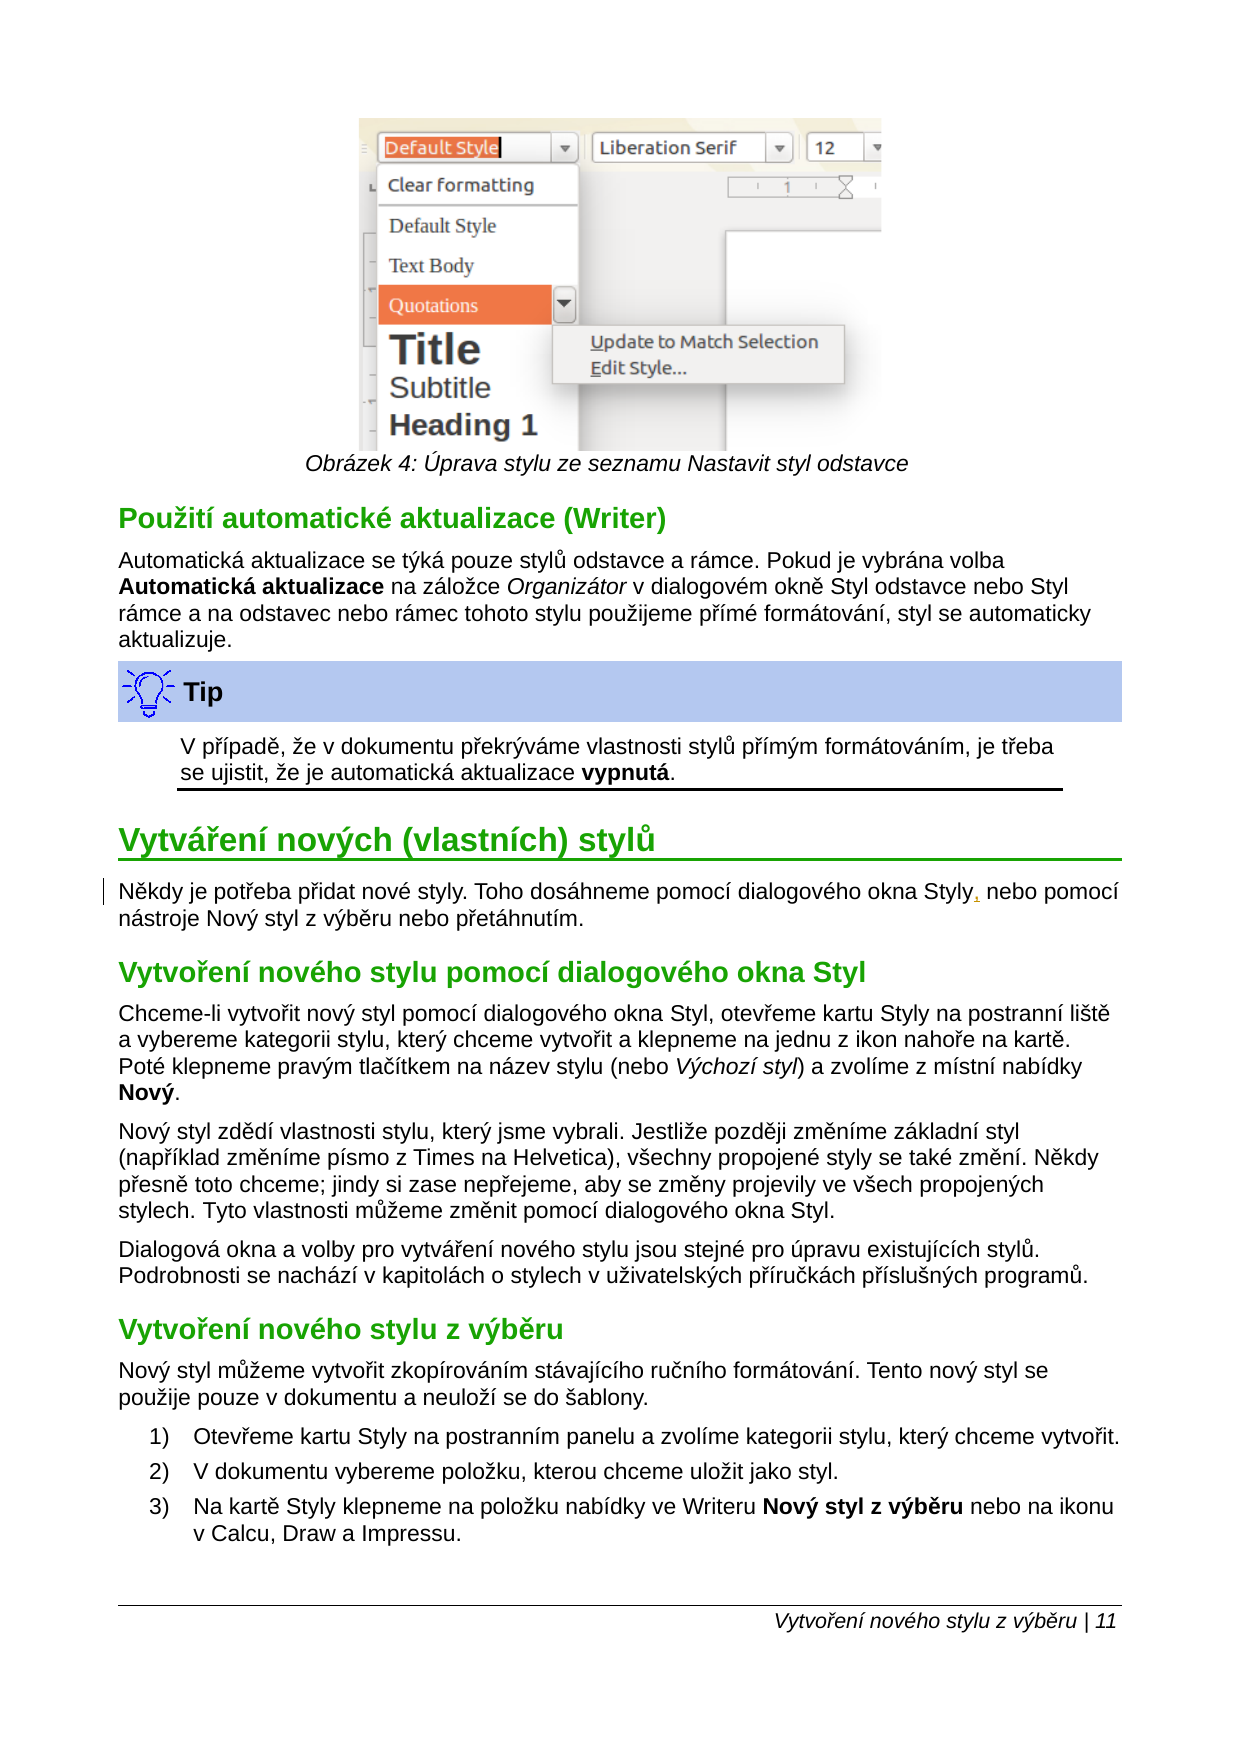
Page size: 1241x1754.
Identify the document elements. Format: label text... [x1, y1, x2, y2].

subtitle Vytvoření nového stylu z výběru [118, 1312, 1122, 1346]
list Na kartě Styly klepneme na položku nabídky ve Writeru Nový styl z výběru nebo na ikonu v Calcu, Draw a Impressu. [169, 1493, 1122, 1546]
text Někdy je potřeba přidat nové styly. Toho dosáhneme pomocí dialogového okna Styly, nebo pomocí nástroje Nový styl z výběru nebo přetáhnutím. [118, 878, 1122, 931]
text Obrázek 4: Úprava stylu ze seznamu Nastavit styl odstavce [305, 118, 935, 476]
picture [119, 662, 179, 722]
text Nový styl můžeme vytvořit zkopírováním stávajícího ručního formátování. Tento nový styl se použije pouze v dokumentu a neuloží se do šablony. [118, 1357, 1122, 1410]
text Chceme-li vytvořit nový styl pomocí dialogového okna Styl, otevřeme kartu Styly na postranní liště a vybereme kategorii stylu, který chceme vytvořit a klepneme na jednu z ikon nahoře na kartě. Poté klepneme pravým tlačítkem na název stylu (nebo Výchozí styl) a zvolíme z místní nabídky Nový. [118, 1000, 1122, 1105]
subtitle Tip [118, 661, 1122, 722]
list V dokumentu vybereme položku, kterou chceme uložit jako styl. [169, 1458, 1122, 1484]
list Otevřeme kartu Styly na postranním panelu a zvolíme kategorii stylu, který chceme vytvořit. [169, 1423, 1122, 1449]
text Nový styl zdědí vlastnosti stylu, který jsme vybrali. Jestliže později změníme základní styl (například změníme písmo z Times na Helvetica), všechny propojené styly se také změní. Někdy přesně toto chceme; jindy si zase nepřejeme, aby se změny projevily ve všech propojených stylech. Tyto vlastnosti můžeme změnit pomocí dialogového okna Styl. [118, 1118, 1122, 1223]
picture [358, 118, 882, 451]
text V případě, že v dokumentu překrýváme vlastnosti stylů přímým formátováním, je třeba se ujistit, že je automatická aktualizace vypnutá. [177, 730, 1063, 788]
subtitle Použití automatické aktualizace (Writer) [118, 501, 1122, 535]
subtitle Vytváření nových (vlastních) stylů [118, 820, 1122, 858]
text Dialogová okna a volby pro vytváření nového stylu jsou stejné pro úpravu existujících stylů. Podrobnosti se nachází v kapitolách o stylech v uživatelských příručkách příslušných programů. [118, 1236, 1122, 1288]
text Automatická aktualizace se týká pouze stylů odstavce a rámce. Pokud je vybrána volba Automatická aktualizace na záložce Organizátor v dialogovém okně Styl odstavce nebo Styl rámce a na odstavec nebo rámec tohoto stylu použijeme přímé formátování, styl se automaticky aktualizuje. [118, 547, 1122, 652]
subtitle Vytvoření nového stylu pomocí dialogového okna Styl [118, 955, 1122, 988]
